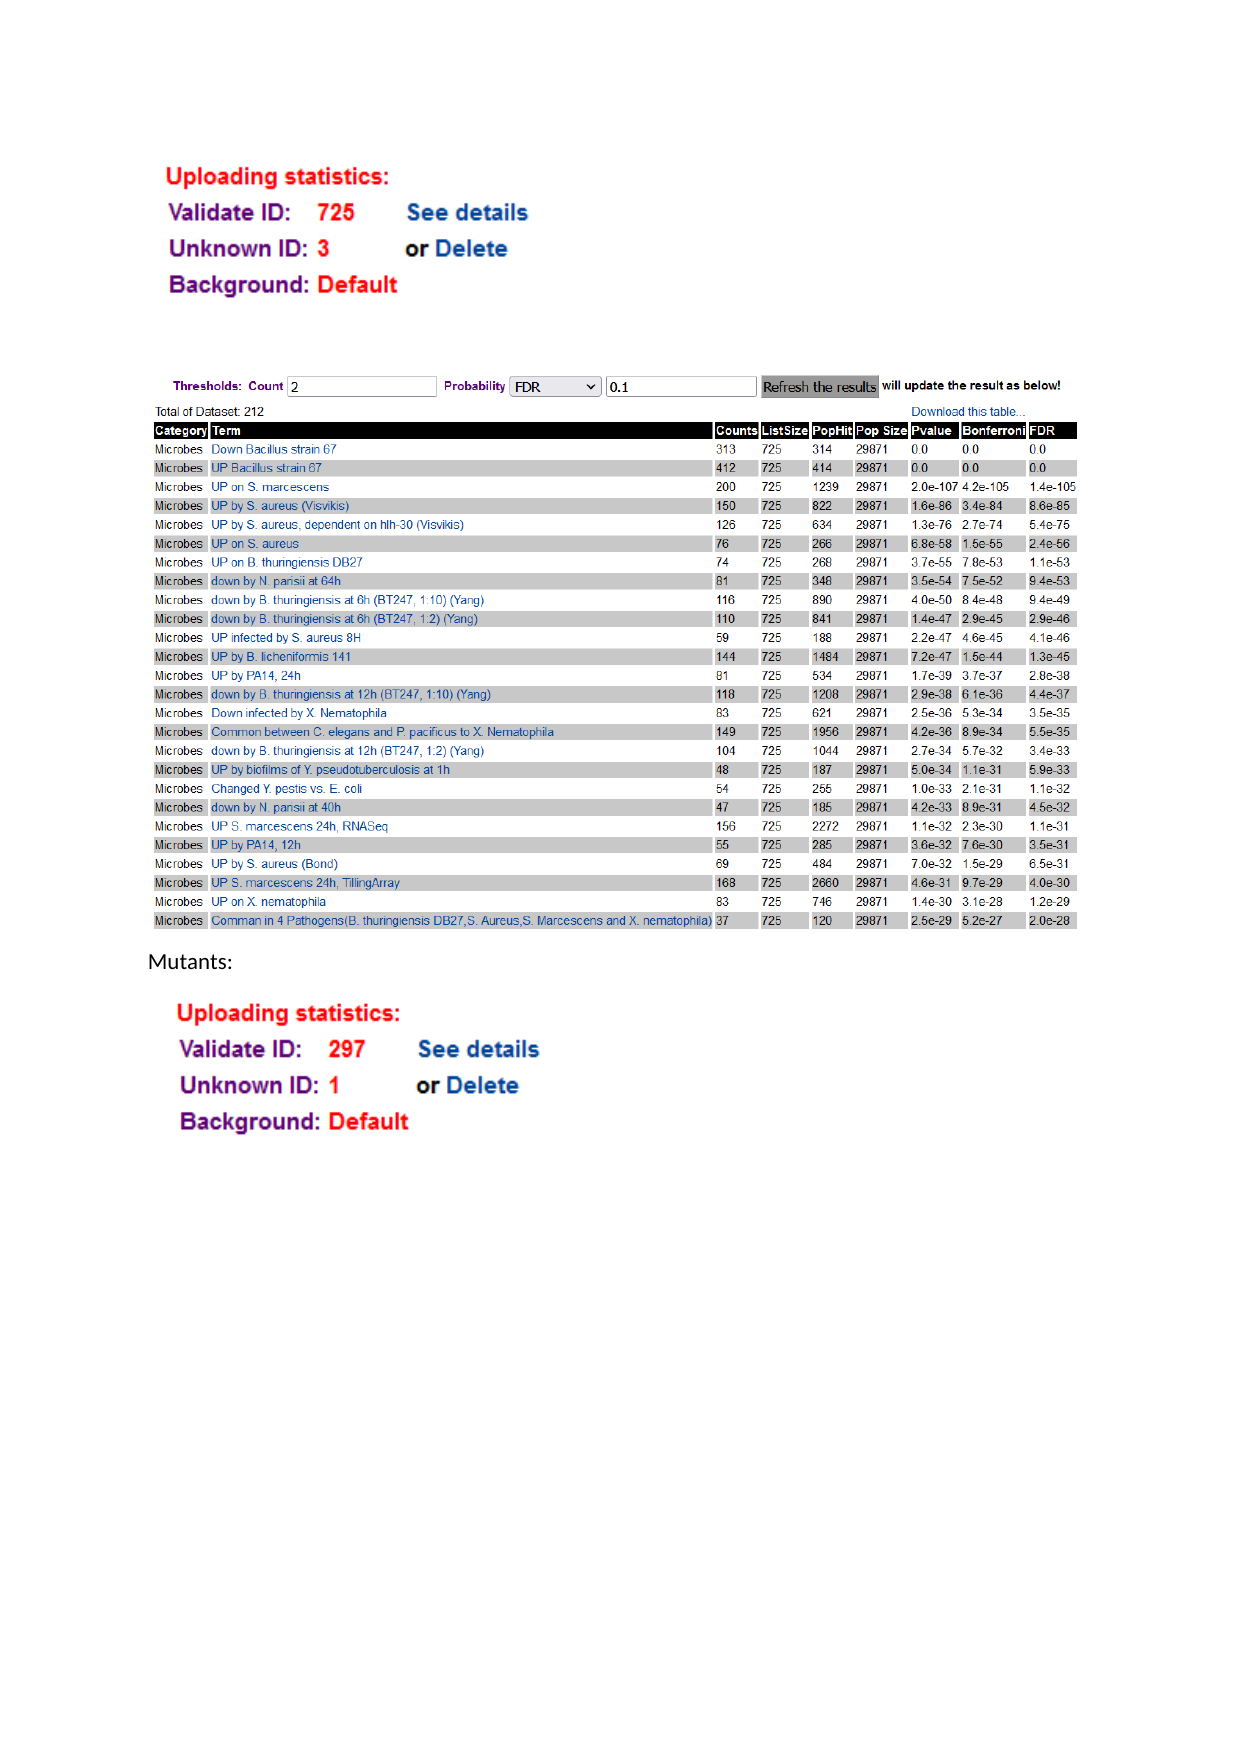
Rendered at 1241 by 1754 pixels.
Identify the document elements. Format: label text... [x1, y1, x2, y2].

text Mutants: [148, 947, 1093, 976]
